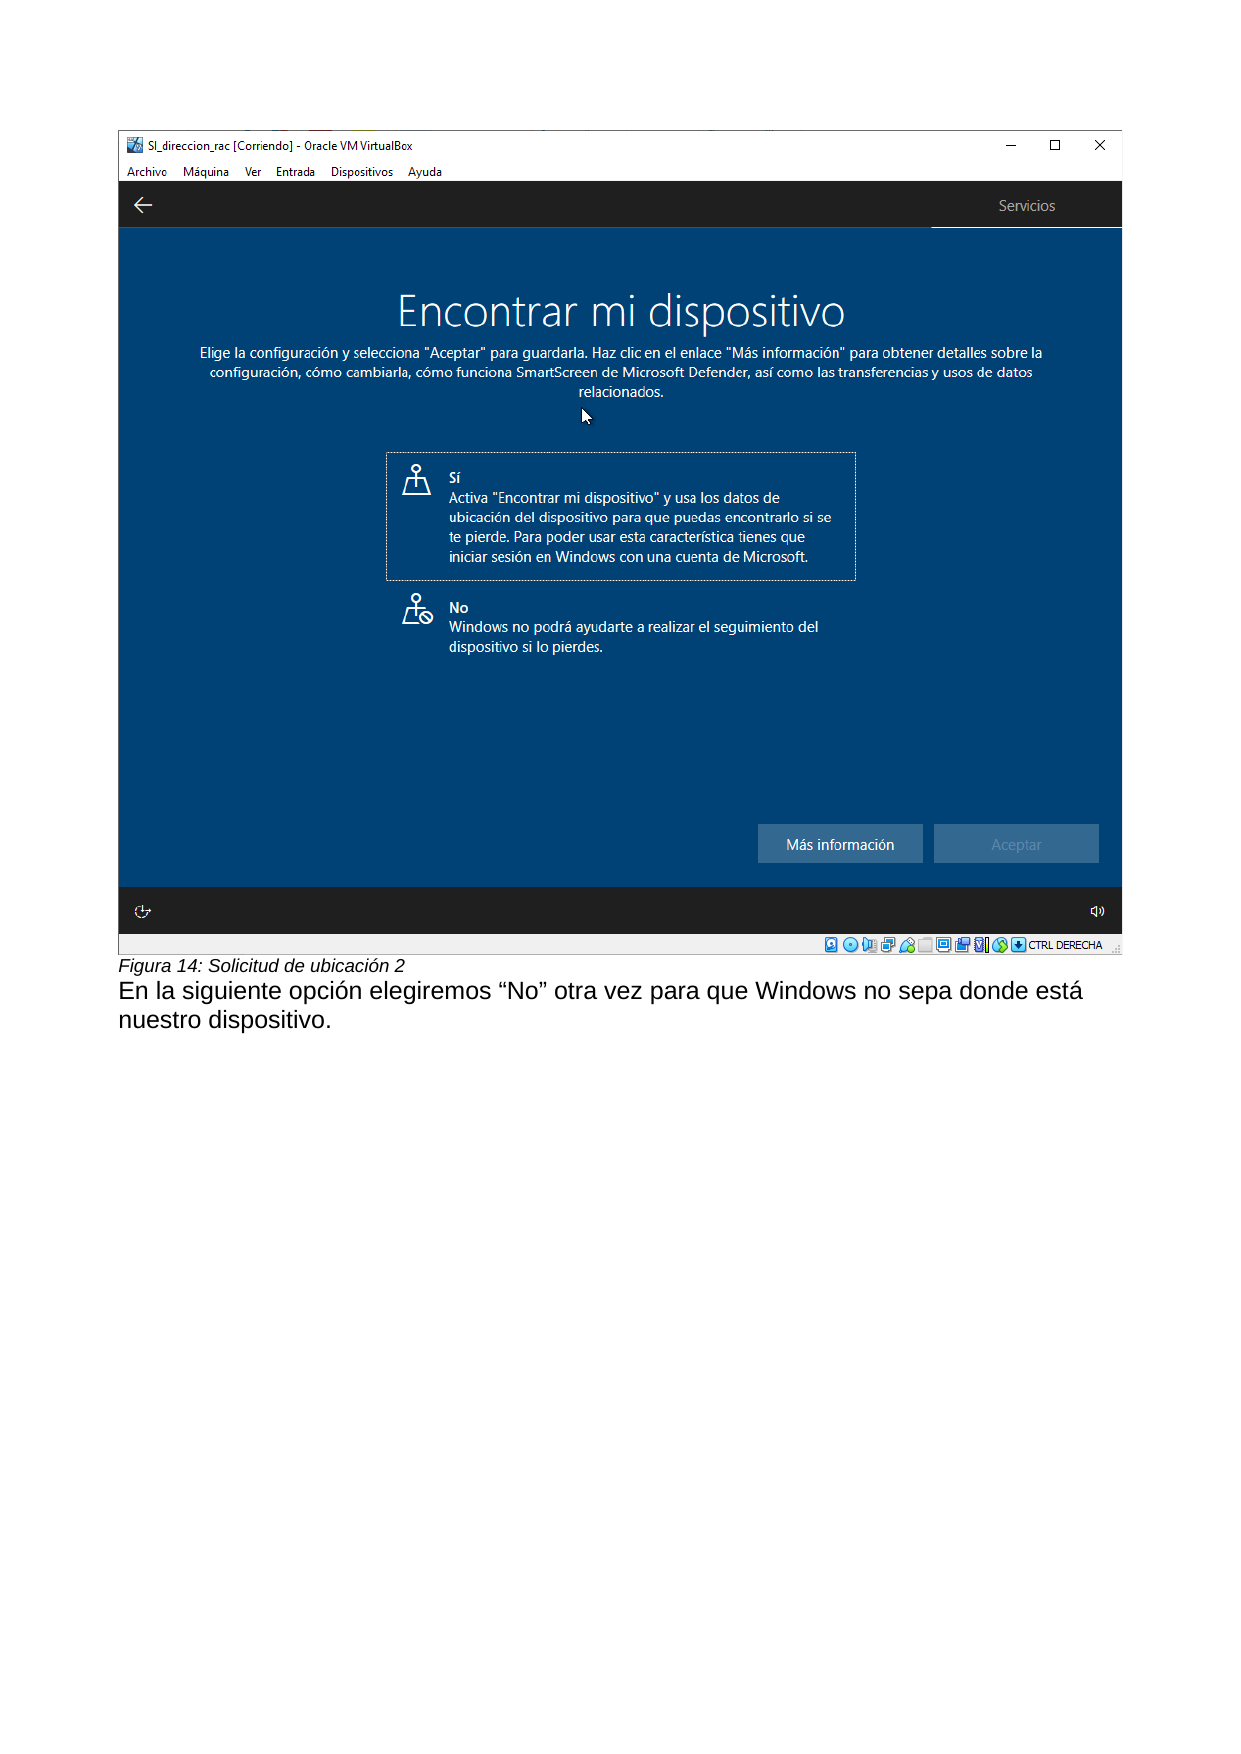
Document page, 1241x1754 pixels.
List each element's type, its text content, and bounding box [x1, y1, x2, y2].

text Figura 14: Solicitud de ubicación 2 [118, 955, 1122, 976]
picture [118, 130, 1123, 955]
text En la siguiente opción elegiremos “No” otra vez para que Windows no sepa donde está nuestro dispositivo. [118, 976, 1122, 1033]
